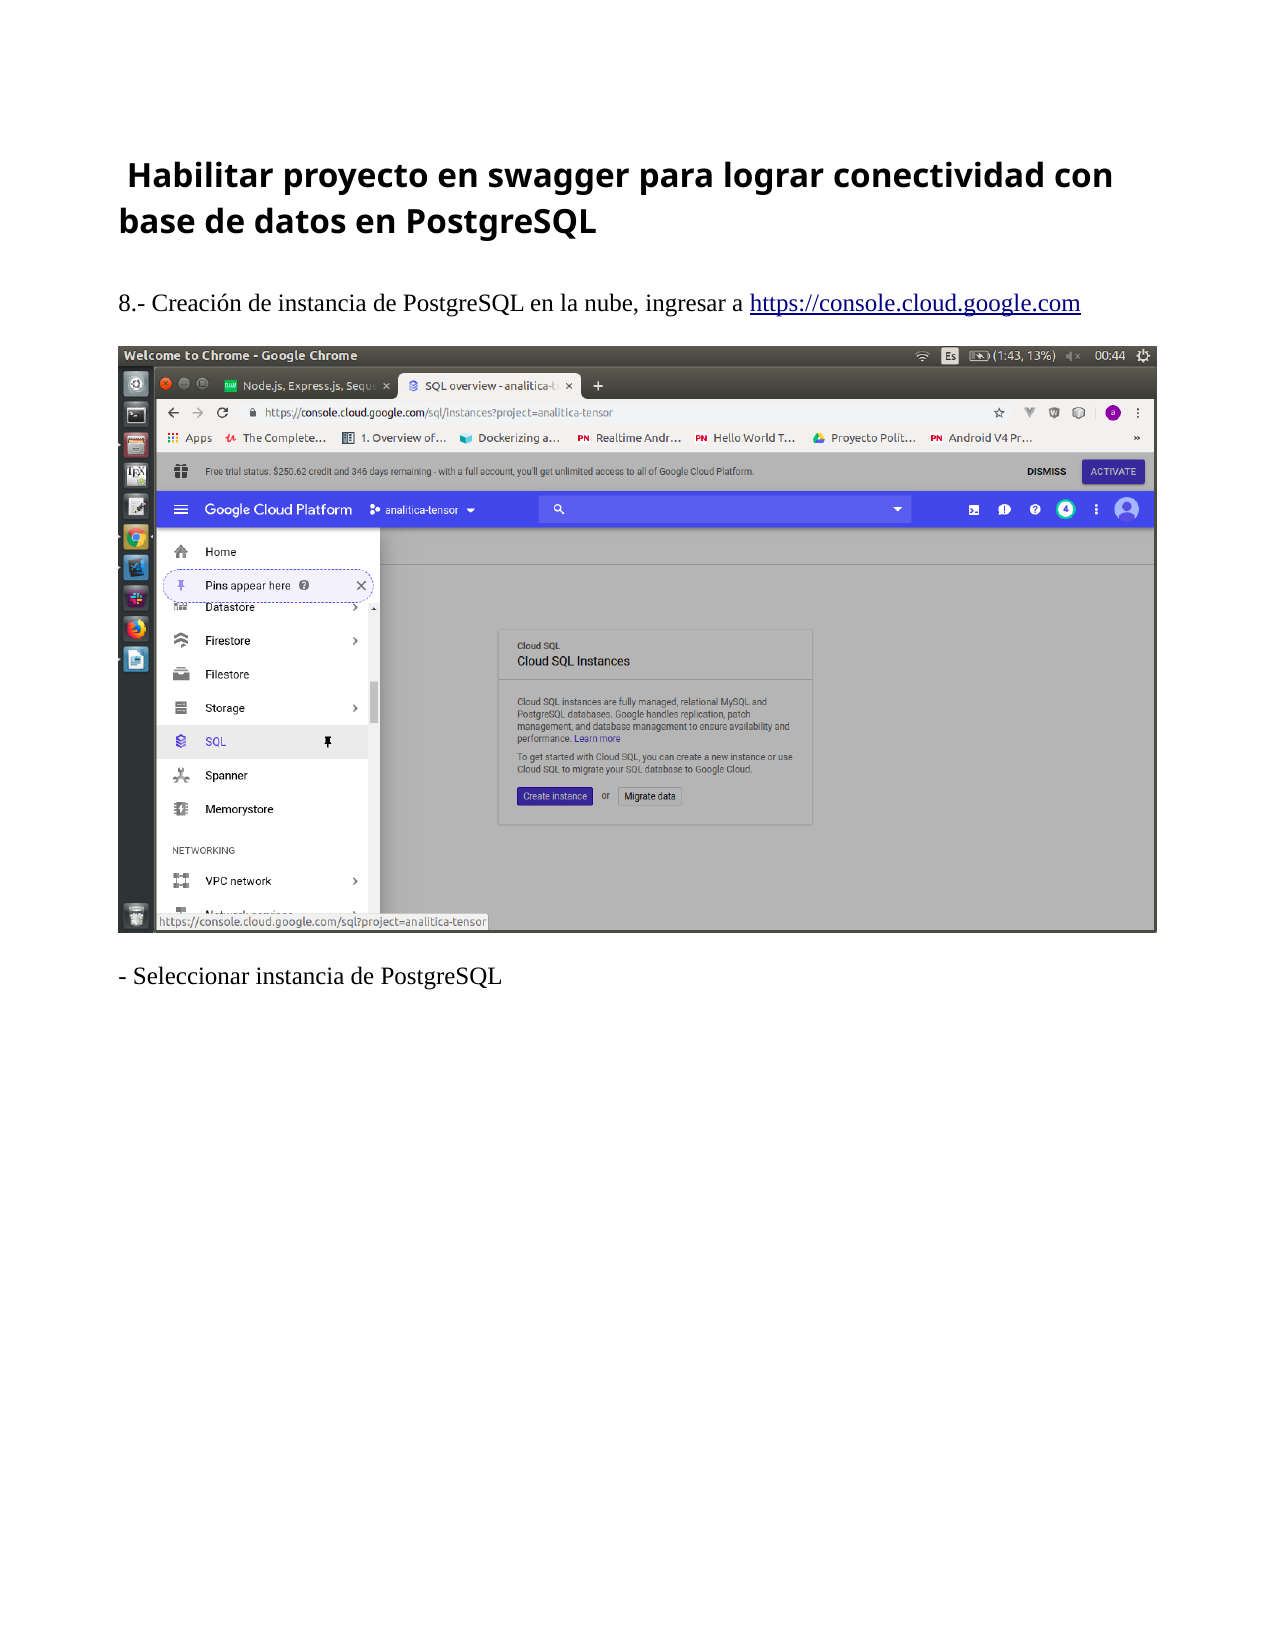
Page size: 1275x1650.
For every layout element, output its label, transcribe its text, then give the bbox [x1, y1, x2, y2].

text Habilitar proyecto en swagger para lograr conectividad con base de datos en PostgreSQL [118, 152, 1157, 243]
text 8.- Creación de instancia de PostgreSQL en la nube, ingresar a https://console.cloud.google.com [118, 288, 1157, 317]
text - Seleccionar instancia de PostgreSQL [118, 961, 1157, 990]
picture [118, 346, 1157, 933]
